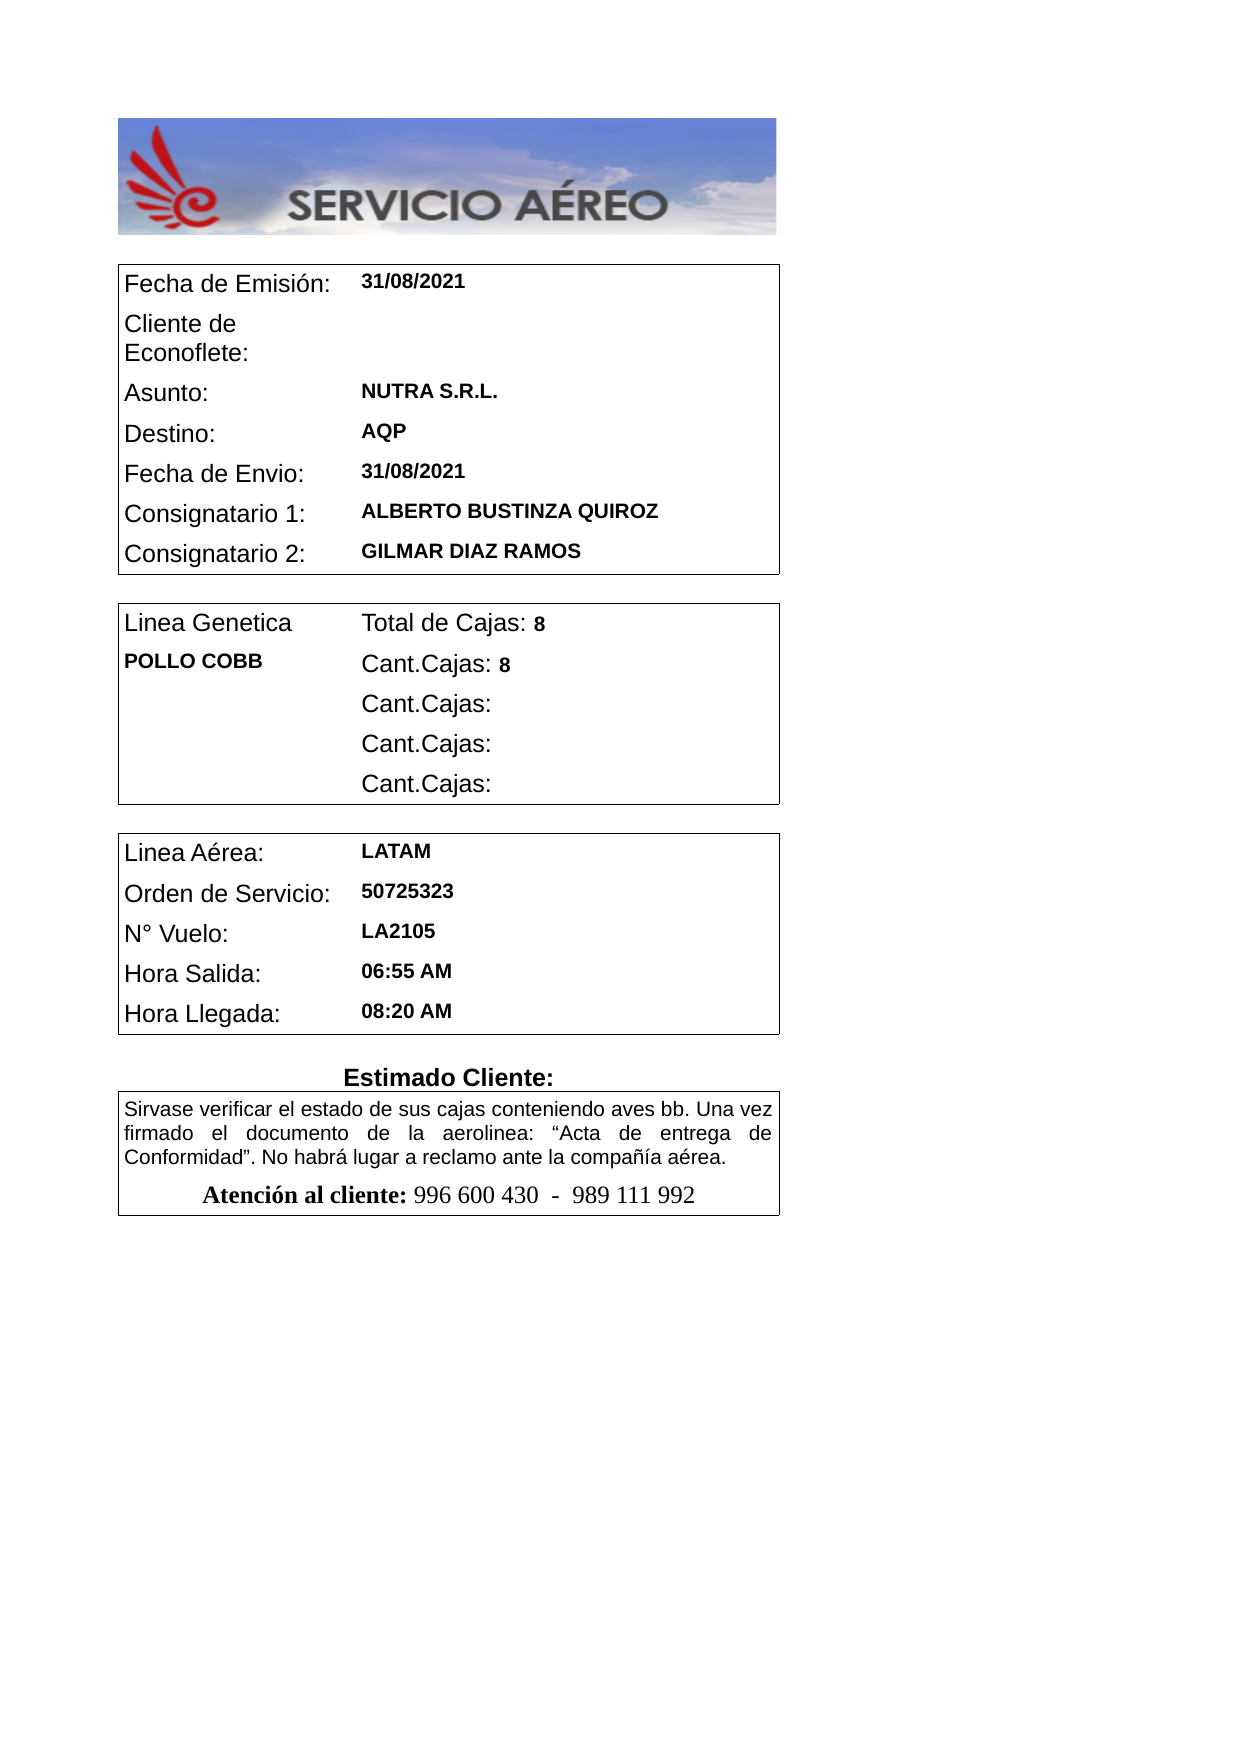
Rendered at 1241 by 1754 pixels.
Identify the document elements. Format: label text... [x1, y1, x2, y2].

table_cell Destino: [119, 413, 356, 453]
table_cell 31/08/2021 [356, 453, 779, 493]
table_cell Fecha de Envio: [119, 453, 356, 493]
table_cell Estimado Cliente: [118, 1035, 779, 1091]
table_cell Linea Aérea: [119, 834, 356, 873]
table_cell POLLO COBB [119, 643, 356, 683]
table_cell [119, 764, 356, 804]
table_cell [119, 723, 356, 763]
table_cell Consignatario 2: [119, 534, 356, 574]
table_cell [119, 683, 356, 723]
table_cell Orden de Servicio: [119, 873, 356, 913]
picture [118, 118, 777, 235]
table_cell [118, 575, 356, 603]
table_cell Cant.Cajas: [356, 723, 779, 763]
table_cell Atención al cliente: 996 600 430 - 989 111 992 [119, 1175, 779, 1215]
table_cell LA2105 [356, 913, 779, 953]
table_cell Linea Genetica [119, 604, 356, 643]
table_cell NUTRA S.R.L. [356, 373, 779, 413]
table_cell Sirvase verificar el estado de sus cajas conteniendo aves bb. Una vez firmado el documento de la aerolinea: “Acta de entrega de Conformidad”. No habrá lugar a reclamo ante la compañía aérea. [119, 1092, 779, 1175]
table_cell 50725323 [356, 873, 779, 913]
table_cell Cant.Cajas: [356, 683, 779, 723]
table_cell [356, 805, 779, 833]
table_cell ALBERTO BUSTINZA QUIROZ [356, 493, 779, 533]
table_cell Hora Llegada: [119, 994, 356, 1034]
table_cell 08:20 AM [356, 994, 779, 1034]
table_header Fecha de Emisión: [119, 265, 356, 304]
table_cell AQP [356, 413, 779, 453]
table_cell 06:55 AM [356, 953, 779, 993]
table_cell Cant.Cajas: 8 [356, 643, 779, 683]
table_header 31/08/2021 [356, 265, 779, 304]
table_cell [118, 805, 356, 833]
table_cell Total de Cajas: 8 [356, 604, 779, 643]
table_cell Asunto: [119, 373, 356, 413]
table_cell GILMAR DIAZ RAMOS [356, 534, 779, 574]
table_cell Hora Salida: [119, 953, 356, 993]
table_cell LATAM [356, 834, 779, 873]
table_cell [356, 304, 779, 373]
table_cell Cliente de Econoflete: [119, 304, 356, 373]
table_cell [356, 575, 779, 603]
table_cell Cant.Cajas: [356, 764, 779, 804]
table_cell N° Vuelo: [119, 913, 356, 953]
table_cell Consignatario 1: [119, 493, 356, 533]
